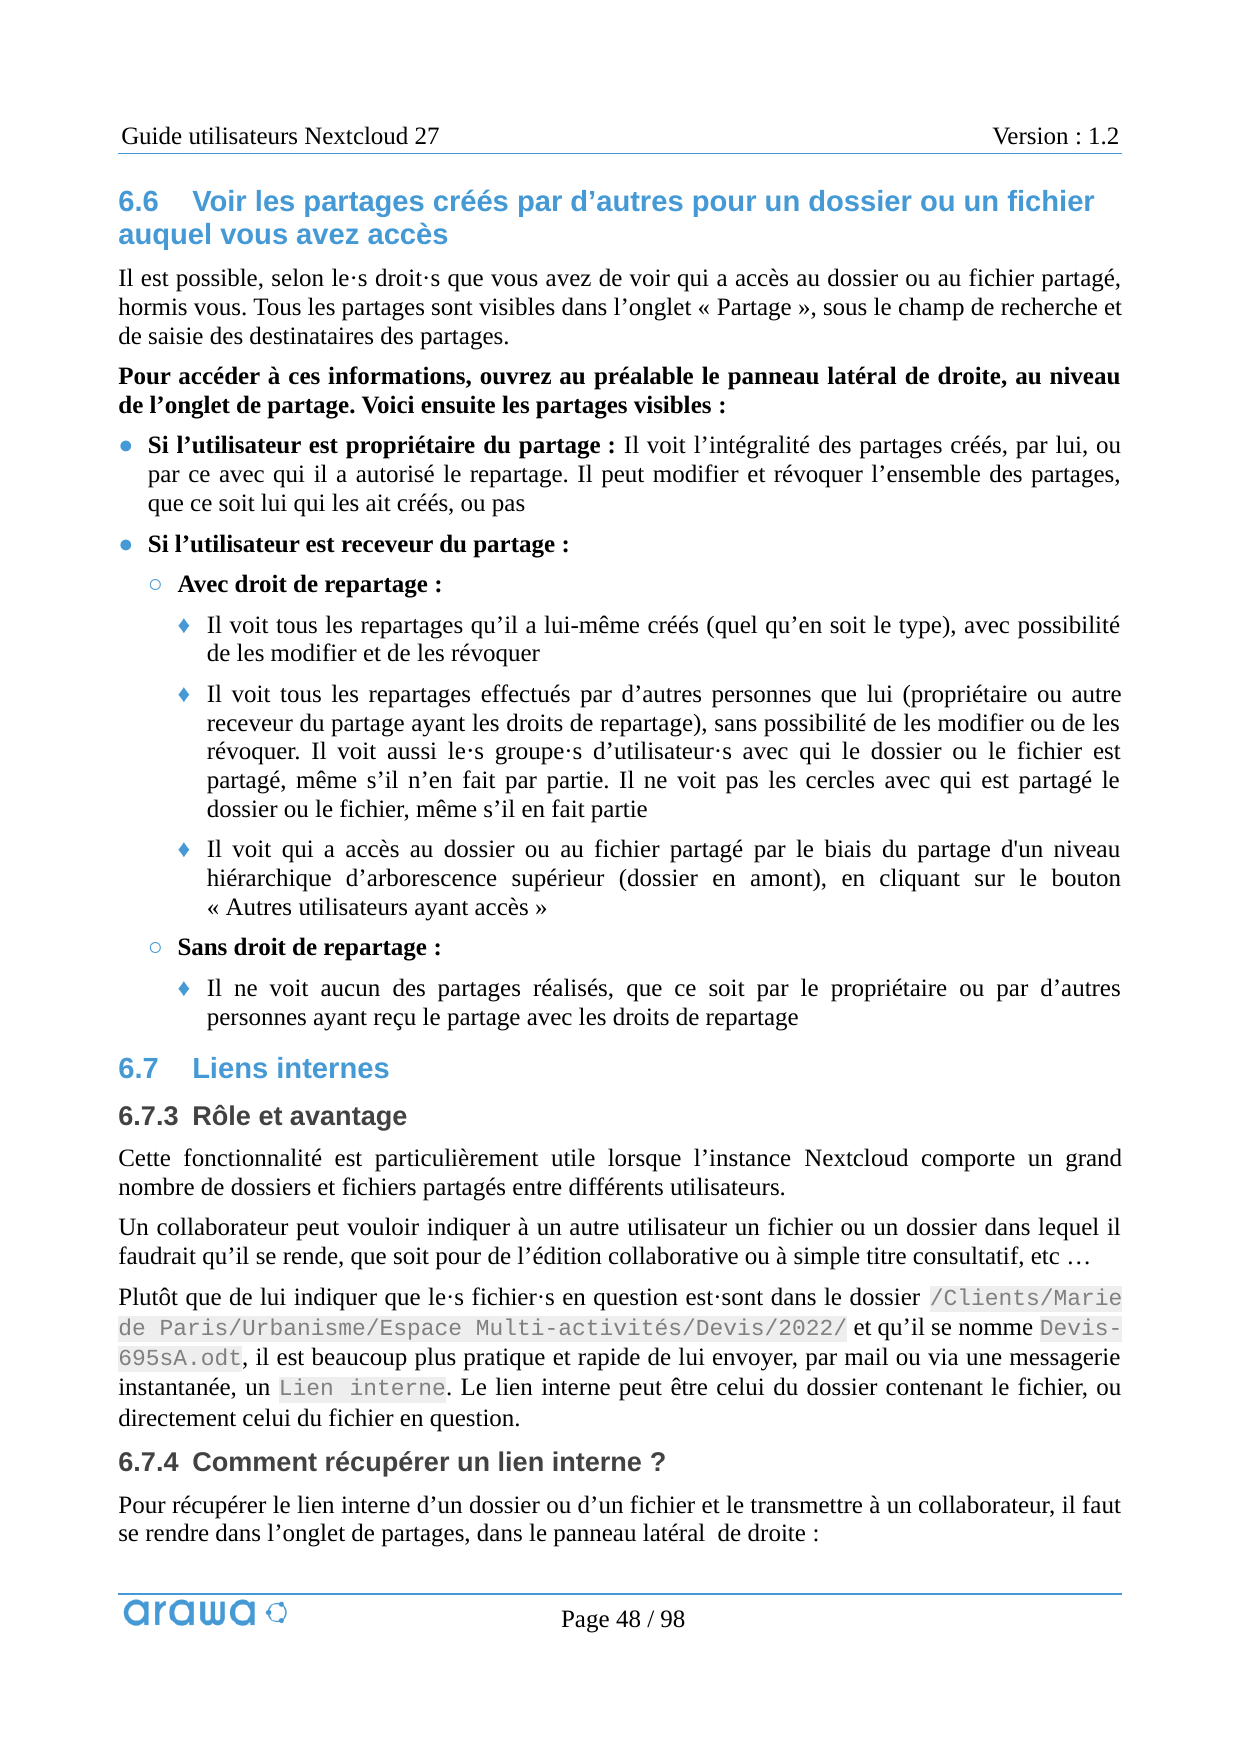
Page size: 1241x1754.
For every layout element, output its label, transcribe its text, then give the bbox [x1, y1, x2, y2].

list Il voit tous les repartages qu’il a lui-même créés (quel qu’en soit le type), avec possibilité de les modifier et de les révoquer [177, 610, 1122, 667]
list Si l’utilisateur est receveur du partage : [118, 529, 1122, 557]
list Il voit tous les repartages effectués par d’autres personnes que lui (propriétaire ou autre receveur du partage ayant les droits de repartage), sans possibilité de les modifier ou de les révoquer. Il voit aussi le⋅s groupe·s d’utilisateur·s avec qui le dossier ou le fichier est partagé, même s’il n’en fait par partie. Il ne voit pas les cercles avec qui est partagé le dossier ou le fichier, même s’il en fait partie [177, 679, 1122, 823]
list Sans droit de repartage : [148, 932, 1122, 961]
list Si l’utilisateur est propriétaire du partage : Il voit l’intégralité des partages créés, par lui, ou par ce avec qui il a autorisé le repartage. Il peut modifier et révoquer l’ensemble des partages, que ce soit lui qui les ait créés, ou pas [118, 431, 1122, 517]
text Un collaborateur peut vouloir indiquer à un autre utilisateur un fichier ou un dossier dans lequel il faudrait qu’il se rende, que soit pour de l’édition collaborative ou à simple titre consultatif, etc … [118, 1212, 1122, 1270]
text Plutôt que de lui indiquer que le·s fichier·s en question est·sont dans le dossier /Clients/Marie de Paris/Urbanisme/Espace Multi-activités/Devis/2022/ et qu’il se nomme Devis-695sA.odt, il est beaucoup plus pratique et rapide de lui envoyer, par mail ou via une messagerie instantanée, un Lien interne. Le lien interne peut être celui du dossier contenant le fichier, ou directement celui du fichier en question. [118, 1282, 1122, 1431]
text Il est possible, selon le·s droit·s que vous avez de voir qui a accès au dossier ou au fichier partagé, hormis vous. Tous les partages sont visibles dans l’onglet « Partage », sous le champ de recherche et de saisie des destinataires des partages. [118, 263, 1122, 349]
list Il ne voit aucun des partages réalisés, que ce soit par le propriétaire ou par d’autres personnes ayant reçu le partage avec les droits de repartage [177, 973, 1122, 1031]
subtitle Comment récupérer un lien interne ? [118, 1446, 1122, 1477]
picture [121, 1597, 290, 1628]
text Cette fonctionnalité est particulièrement utile lorsque l’instance Nextcloud comporte un grand nombre de dossiers et fichiers partagés entre différents utilisateurs. [118, 1143, 1122, 1201]
list Avec droit de repartage : [148, 569, 1122, 598]
text Pour accéder à ces informations, ouvrez au préalable le panneau latéral de droite, au niveau de l’onglet de partage. Voici ensuite les partages visibles : [118, 361, 1122, 419]
subtitle Rôle et avantage [118, 1099, 1122, 1131]
list Il voit qui a accès au dossier ou au fichier partagé par le biais du partage d'un niveau hiérarchique d’arborescence supérieur (dossier en amont), en cliquant sur le bouton « Autres utilisateurs ayant accès » [177, 834, 1122, 921]
subtitle Liens internes [118, 1051, 1122, 1085]
subtitle Voir les partages créés par d’autres pour un dossier ou un fichier auquel vous avez accès [118, 184, 1122, 251]
text Pour récupérer le lien interne d’un dossier ou d’un fichier et le transmettre à un collaborateur, il faut se rendre dans l’onglet de partages, dans le panneau latéral de droite : [118, 1490, 1122, 1547]
